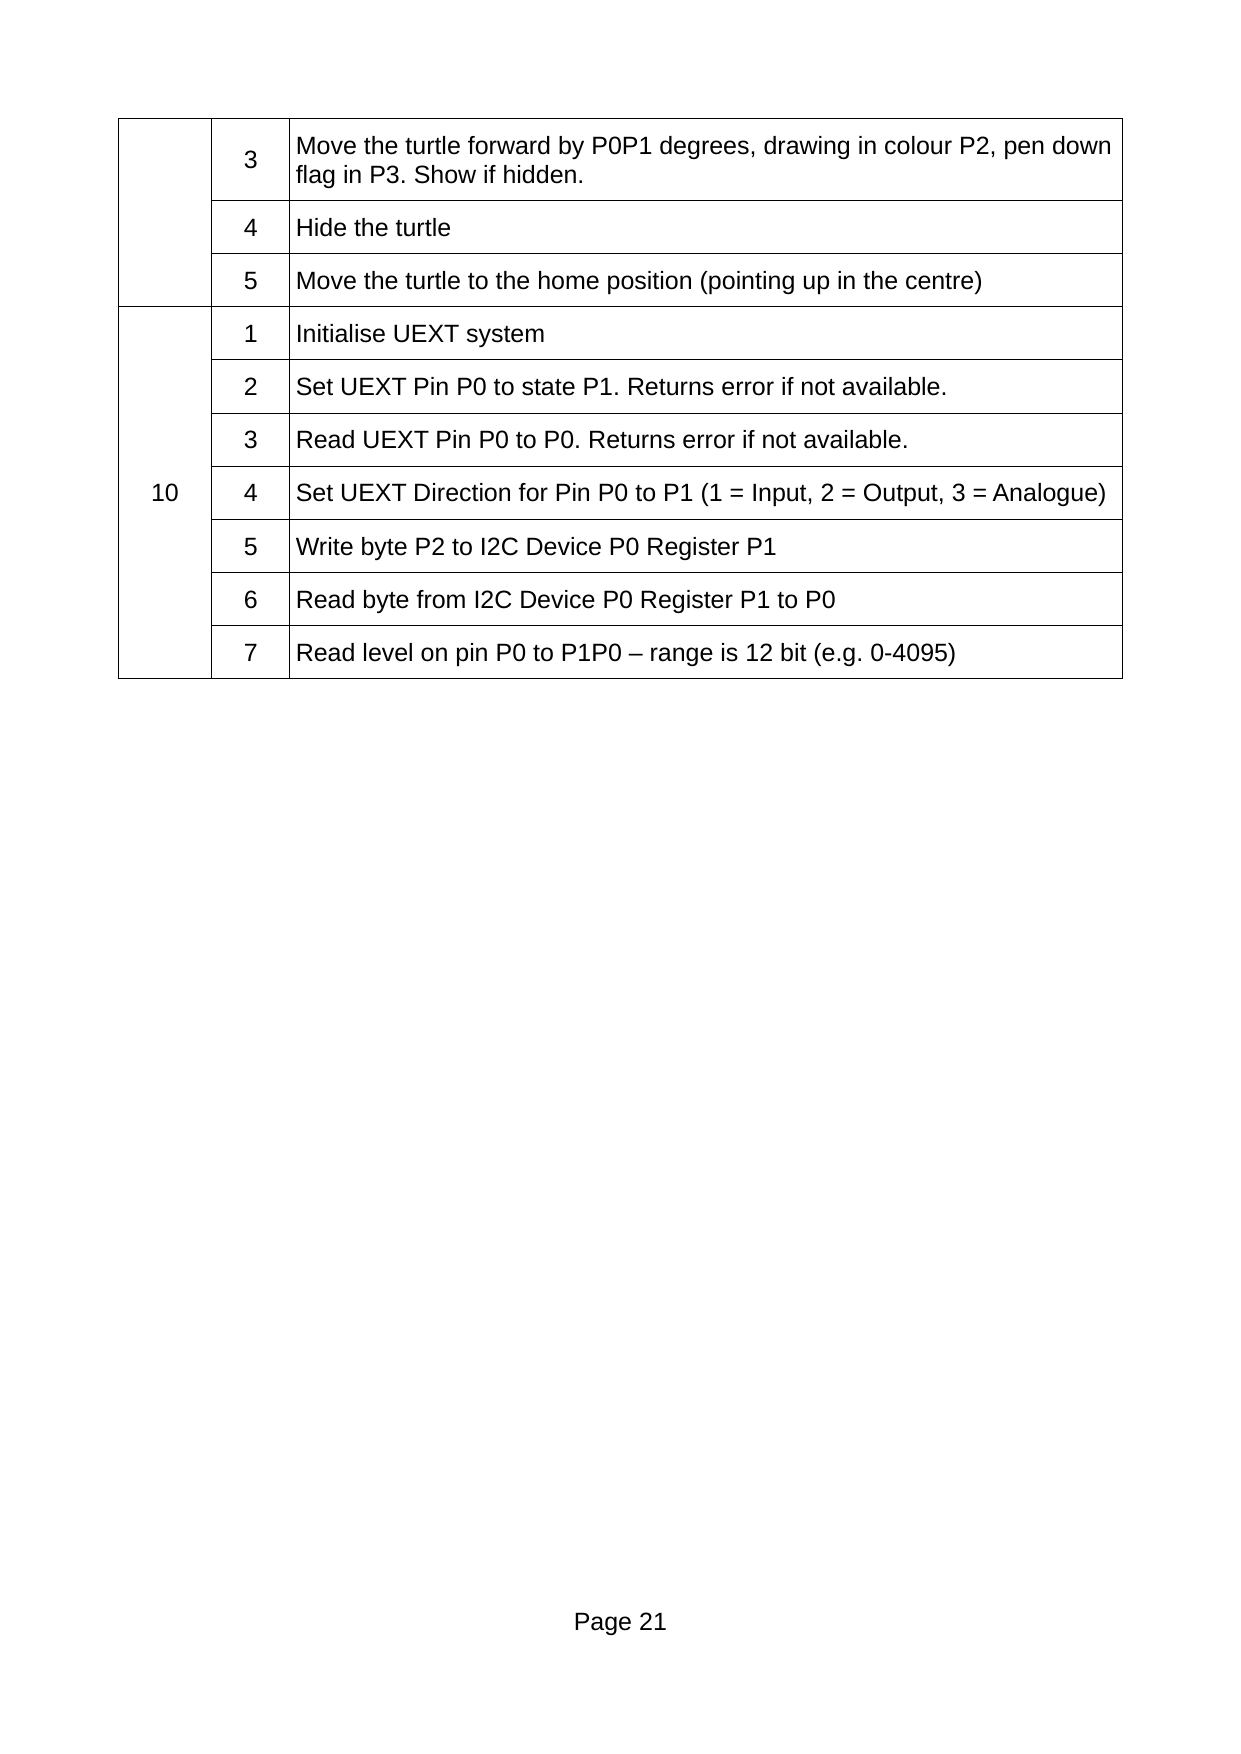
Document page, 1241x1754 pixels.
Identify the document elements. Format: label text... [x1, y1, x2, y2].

table_cell 5 [212, 520, 289, 572]
table_cell Move the turtle to the home position (pointing up in the centre) [290, 254, 1122, 306]
table_cell Move the turtle forward by P0P1 degrees, drawing in colour P2, pen down flag in P3. Show if hidden. [290, 119, 1122, 200]
table_cell Read level on pin P0 to P1P0 – range is 12 bit (e.g. 0-4095) [290, 626, 1122, 678]
table_cell 3 [212, 414, 289, 466]
table_cell Read UEXT Pin P0 to P0. Returns error if not available. [290, 414, 1122, 466]
table_cell Initialise UEXT system [290, 307, 1122, 359]
table_cell Set UEXT Pin P0 to state P1. Returns error if not available. [290, 360, 1122, 412]
table_cell 7 [212, 626, 289, 678]
table_cell Write byte P2 to I2C Device P0 Register P1 [290, 520, 1122, 572]
table_cell 10 [119, 307, 211, 678]
table_cell 4 [212, 201, 289, 253]
table_cell 4 [212, 467, 289, 519]
table_cell 2 [212, 360, 289, 412]
table_cell Hide the turtle [290, 201, 1122, 253]
table_cell 3 [212, 119, 289, 200]
table_cell 5 [212, 254, 289, 306]
table_cell 6 [212, 573, 289, 625]
table_cell Read byte from I2C Device P0 Register P1 to P0 [290, 573, 1122, 625]
table_cell Set UEXT Direction for Pin P0 to P1 (1 = Input, 2 = Output, 3 = Analogue) [290, 467, 1122, 519]
table_cell 1 [212, 307, 289, 359]
